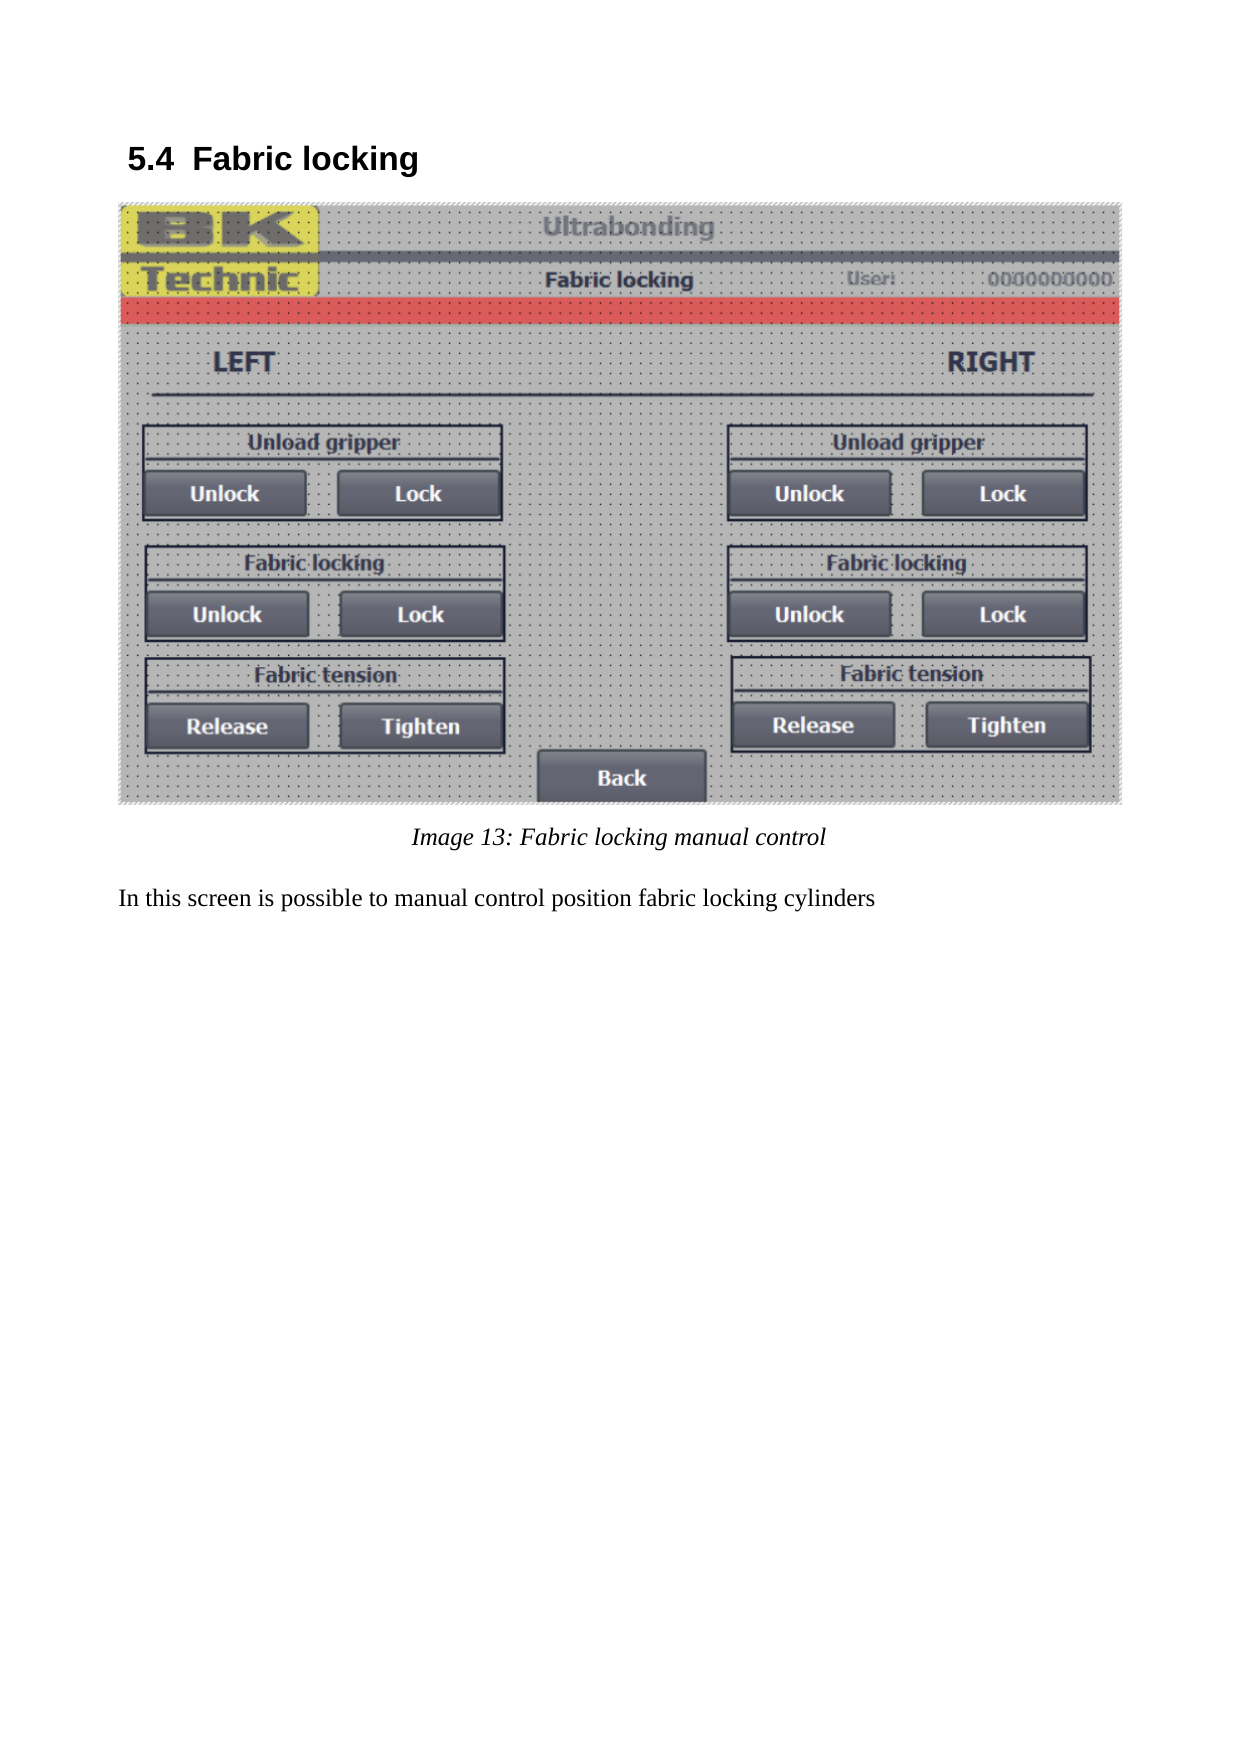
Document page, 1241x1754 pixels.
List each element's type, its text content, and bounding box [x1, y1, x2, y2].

text Image 13: Fabric locking manual control [118, 805, 1122, 851]
text [118, 190, 1122, 202]
text In this screen is possible to manual control position fabric locking cylinders [118, 851, 1122, 912]
subtitle Fabric locking [118, 139, 1122, 178]
picture [118, 202, 1123, 805]
